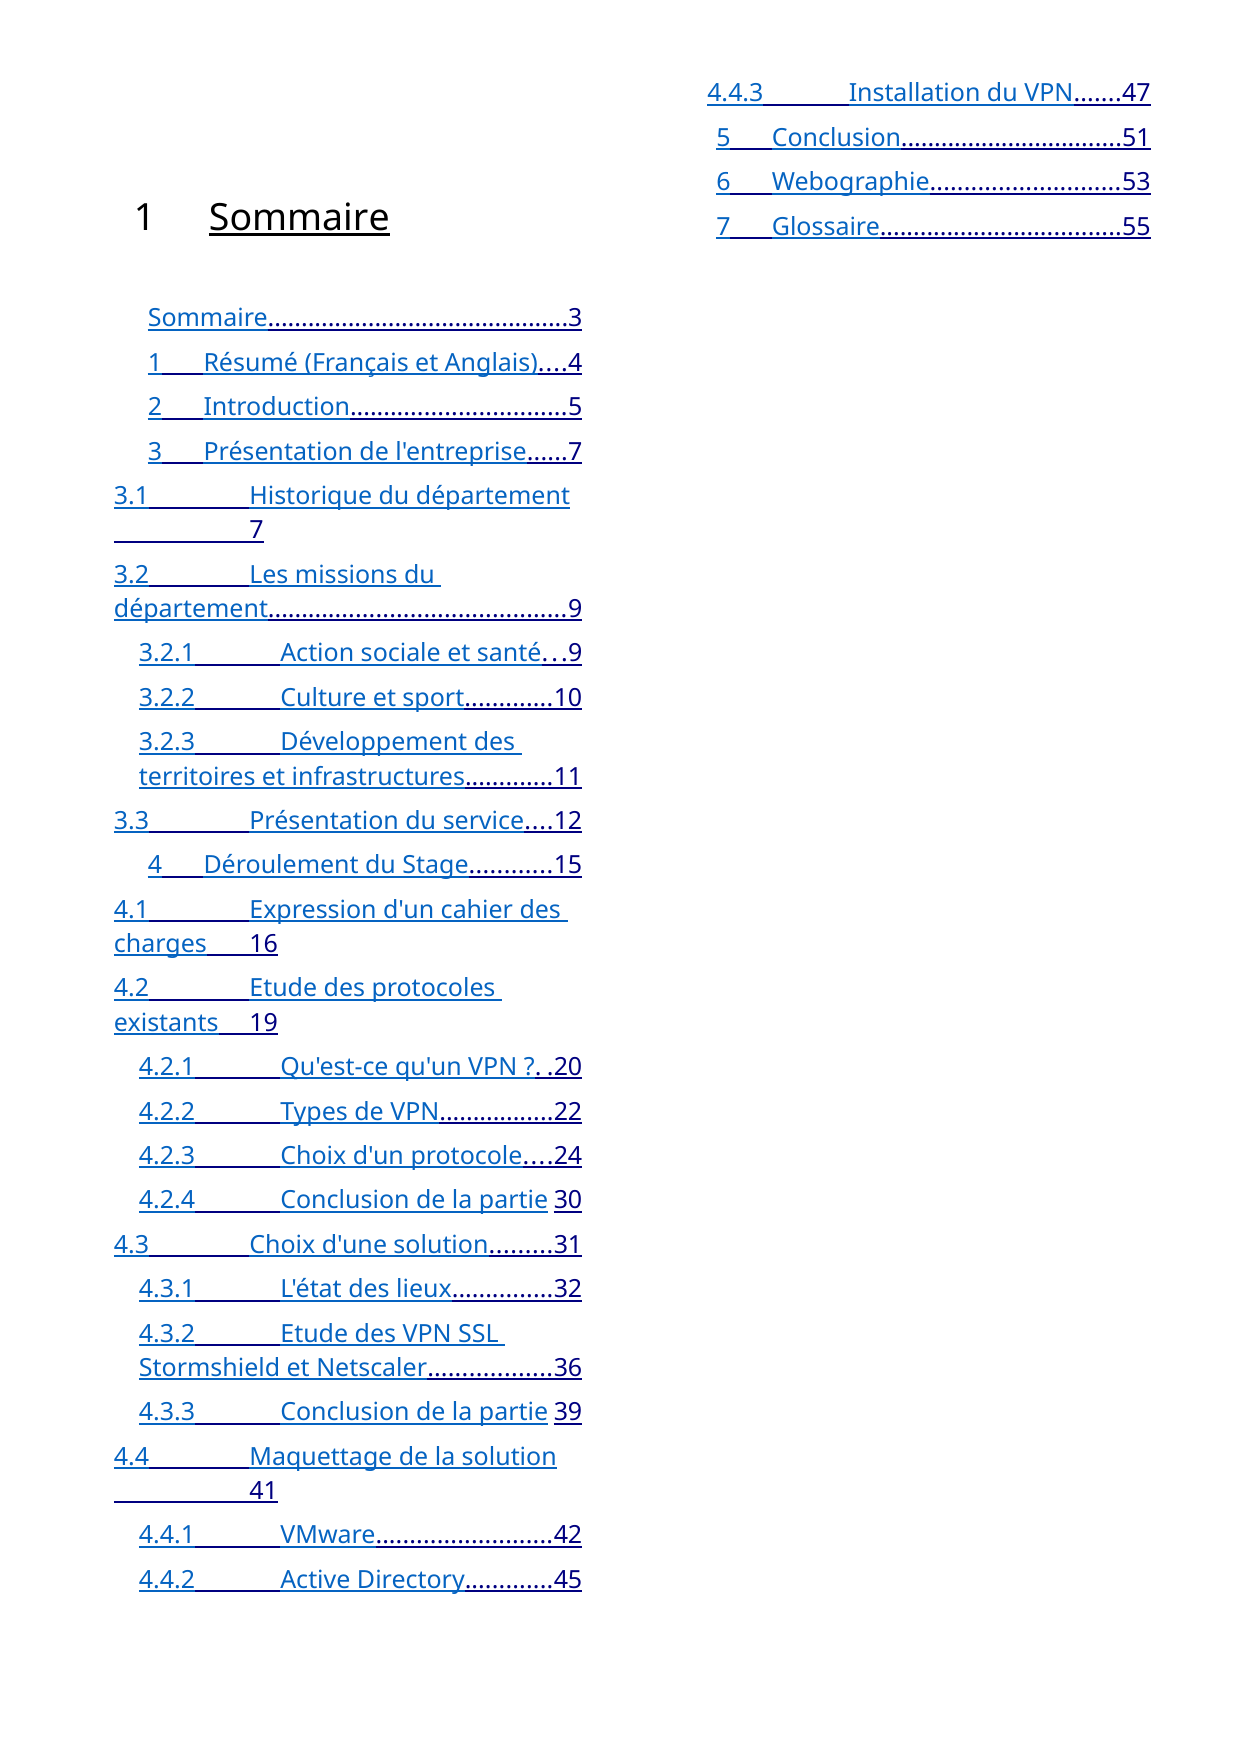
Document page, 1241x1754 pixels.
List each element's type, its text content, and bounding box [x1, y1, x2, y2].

text 3 Présentation de l'entreprise 7 [89, 433, 583, 468]
text Sommaire 3 [89, 300, 583, 334]
text 4.2.3 Choix d'un protocole 24 [139, 1138, 583, 1172]
text 4.2 Etude des protocoles existants 19 [114, 970, 583, 1038]
text 4.3.1 L'état des lieux 32 [139, 1271, 583, 1305]
text 5 Conclusion 51 [657, 119, 1152, 153]
text 7 Glossaire 55 [657, 208, 1152, 242]
text 1 Résumé (Français et Anglais) 4 [89, 344, 583, 379]
text 2 Introduction 5 [89, 389, 583, 423]
text 4.3 Choix d'une solution 31 [114, 1227, 583, 1261]
text 4.4.3 Installation du VPN 47 [707, 75, 1152, 109]
text 4.2.1 Qu'est-ce qu'un VPN ? 20 [139, 1049, 583, 1083]
text 4.4.1 VMware 42 [139, 1517, 583, 1551]
text 3.3 Présentation du service 12 [114, 803, 583, 837]
text 6 Webographie 53 [657, 164, 1152, 198]
text 4.2.4 Conclusion de la partie 30 [139, 1182, 583, 1216]
text 4.2.2 Types de VPN 22 [139, 1093, 583, 1127]
text 3.2.3 Développement des territoires et infrastructures 11 [139, 724, 583, 792]
text 4.4.2 Active Directory 45 [139, 1562, 583, 1596]
text 3.1 Historique du département 7 [114, 478, 583, 546]
text 4.4 Maquettage de la solution 41 [114, 1438, 583, 1507]
text 4.1 Expression d'un cahier des charges 16 [114, 892, 583, 960]
text 4.3.3 Conclusion de la partie 39 [139, 1394, 583, 1428]
text 4.3.2 Etude des VPN SSL Stormshield et Netscaler 36 [139, 1316, 583, 1384]
subtitle Sommaire [134, 190, 583, 241]
text 4 Déroulement du Stage 15 [89, 847, 583, 881]
text 3.2 Les missions du département 9 [114, 557, 583, 625]
text 3.2.2 Culture et sport 10 [139, 679, 583, 714]
text 3.2.1 Action sociale et santé 9 [139, 635, 583, 669]
